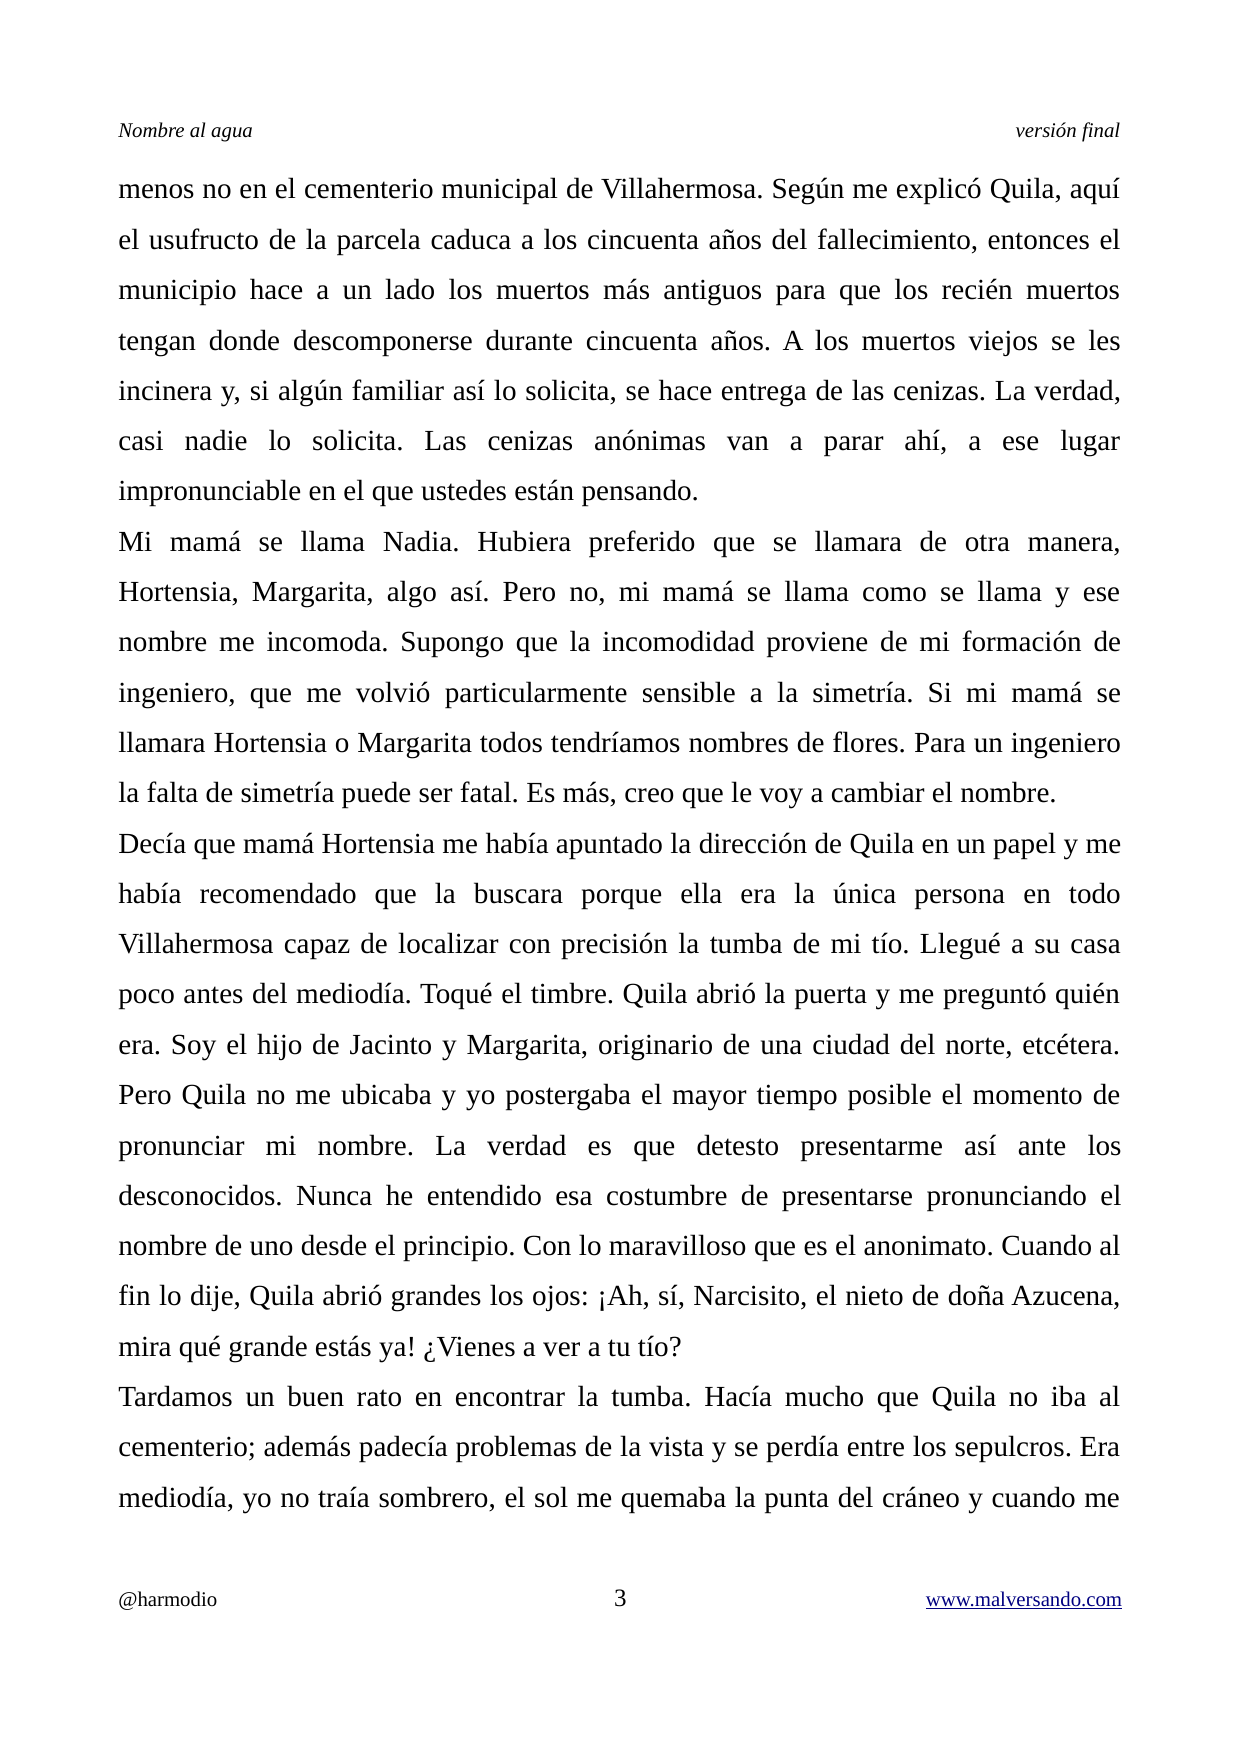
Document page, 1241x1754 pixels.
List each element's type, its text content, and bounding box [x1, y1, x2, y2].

text Mi mamá se llama Nadia. Hubiera preferido que se llamara de otra manera, Hortensia, Margarita, algo así. Pero no, mi mamá se llama como se llama y ese nombre me incomoda. Supongo que la incomodidad proviene de mi formación de ingeniero, que me volvió particularmente sensible a la simetría. Si mi mamá se llamara Hortensia o Margarita todos tendríamos nombres de flores. Para un ingeniero la falta de simetría puede ser fatal. Es más, creo que le voy a cambiar el nombre. [118, 524, 1122, 809]
text Decía que mamá Hortensia me había apuntado la dirección de Quila en un papel y me había recomendado que la buscara porque ella era la única persona en todo Villahermosa capaz de localizar con precisión la tumba de mi tío. Llegué a su casa poco antes del mediodía. Toqué el timbre. Quila abrió la puerta y me preguntó quién era. Soy el hijo de Jacinto y Margarita, originario de una ciudad del norte, etcétera. Pero Quila no me ubicaba y yo postergaba el mayor tiempo posible el momento de pronunciar mi nombre. La verdad es que detesto presentarme así ante los desconocidos. Nunca he entendido esa costumbre de presentarse pronunciando el nombre de uno desde el principio. Con lo maravilloso que es el anonimato. Cuando al fin lo dije, Quila abrió grandes los ojos: ¡Ah, sí, Narcisito, el nieto de doña Azucena, mira qué grande estás ya! ¿Vienes a ver a tu tío? [118, 826, 1122, 1362]
text Tardamos un buen rato en encontrar la tumba. Hacía mucho que Quila no iba al cementerio; además padecía problemas de la vista y se perdía entre los sepulcros. Era mediodía, yo no traía sombrero, el sol me quemaba la punta del cráneo y cuando me [118, 1379, 1122, 1513]
text menos no en el cementerio municipal de Villahermosa. Según me explicó Quila, aquí el usufructo de la parcela caduca a los cincuenta años del fallecimiento, entonces el municipio hace a un lado los muertos más antiguos para que los recién muertos tengan donde descomponerse durante cincuenta años. A los muertos viejos se les incinera y, si algún familiar así lo solicita, se hace entrega de las cenizas. La verdad, casi nadie lo solicita. Las cenizas anónimas van a parar ahí, a ese lugar impronunciable en el que ustedes están pensando. [118, 172, 1122, 507]
